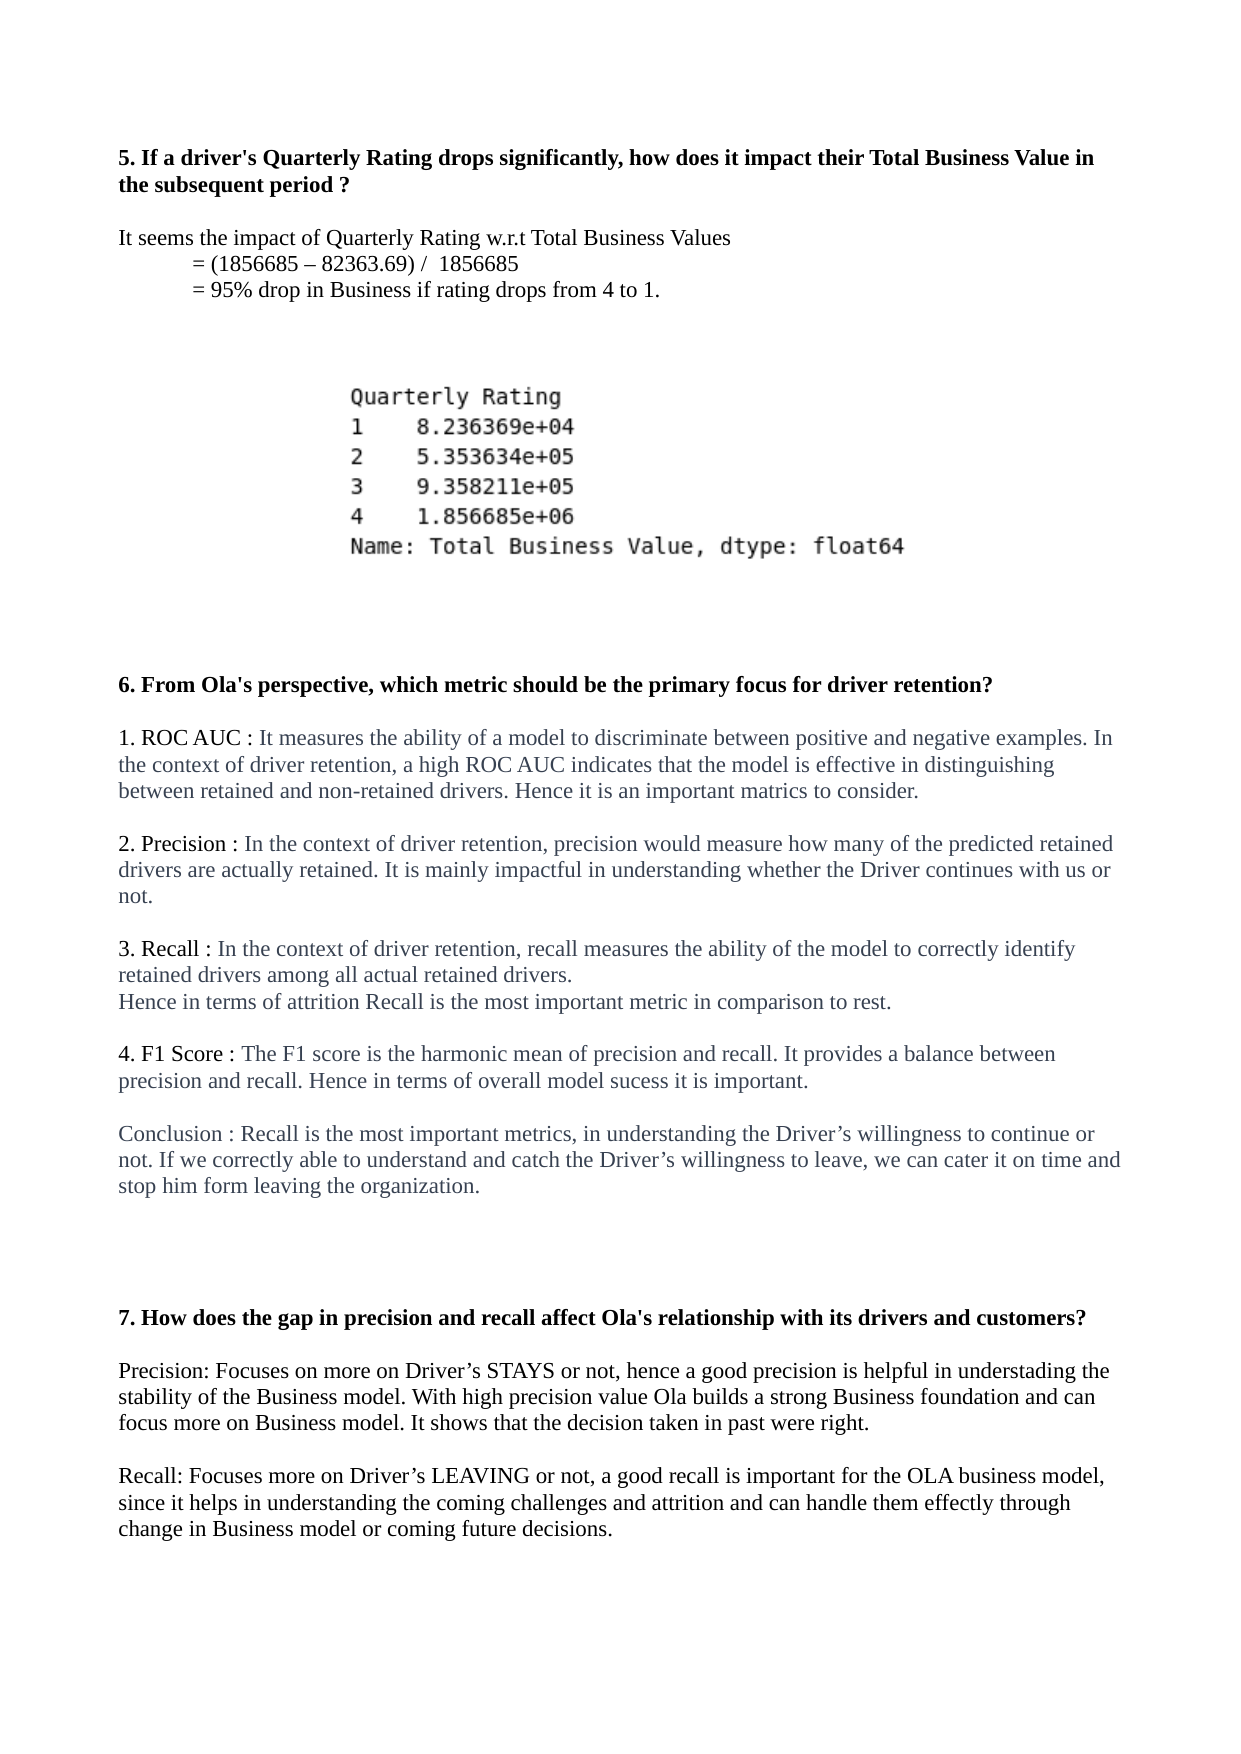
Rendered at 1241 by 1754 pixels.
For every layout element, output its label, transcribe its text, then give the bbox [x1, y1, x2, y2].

text 4. F1 Score : The F1 score is the harmonic mean of precision and recall. It provides a balance between precision and recall. Hence in terms of overall model sucess it is important. [118, 1041, 1122, 1093]
text Recall: Focuses more on Driver’s LEAVING or not, a good recall is important for the OLA business model, since it helps in understanding the coming challenges and attrition and can handle them effectly through change in Business model or coming future decisions. [118, 1462, 1122, 1541]
text 5. If a driver's Quarterly Rating drops significantly, how does it impact their Total Business Value in the subsequent period ? [118, 144, 1122, 197]
text Hence in terms of attrition Recall is the most important metric in comparison to rest. [118, 988, 1122, 1014]
text 6. From Ola's perspective, which metric should be the primary focus for driver retention? [118, 672, 1122, 698]
text = (1856685 – 82363.69) / 1856685 [118, 250, 1122, 276]
text It seems the impact of Quarterly Rating w.r.t Total Business Values [118, 223, 1122, 250]
text Conclusion : Recall is the most important metrics, in understanding the Driver’s willingness to continue or not. If we correctly able to understand and catch the Driver’s willingness to leave, we can cater it on time and stop him form leaving the organization. [118, 1119, 1122, 1199]
text 7. How does the gap in precision and recall affect Ola's relationship with its drivers and customers? [118, 1304, 1122, 1330]
text = 95% drop in Business if rating drops from 4 to 1. [118, 276, 1122, 303]
text 2. Precision : In the context of driver retention, precision would measure how many of the predicted retained drivers are actually retained. It is mainly impactful in understanding whether the Driver continues with us or not. [118, 830, 1122, 909]
picture [324, 381, 916, 573]
text 1. ROC AUC : It measures the ability of a model to discriminate between positive and negative examples. In the context of driver retention, a high ROC AUC indicates that the model is effective in distinguishing between retained and non-retained drivers. Hence it is an important matrics to consider. [118, 724, 1122, 803]
text Precision: Focuses on more on Driver’s STAYS or not, hence a good precision is helpful in understading the stability of the Business model. With high precision value Ola builds a strong Business foundation and can focus more on Business model. It shows that the decision taken in past were right. [118, 1357, 1122, 1436]
text 3. Recall : In the context of driver retention, recall measures the ability of the model to correctly identify retained drivers among all actual retained drivers. [118, 935, 1122, 988]
